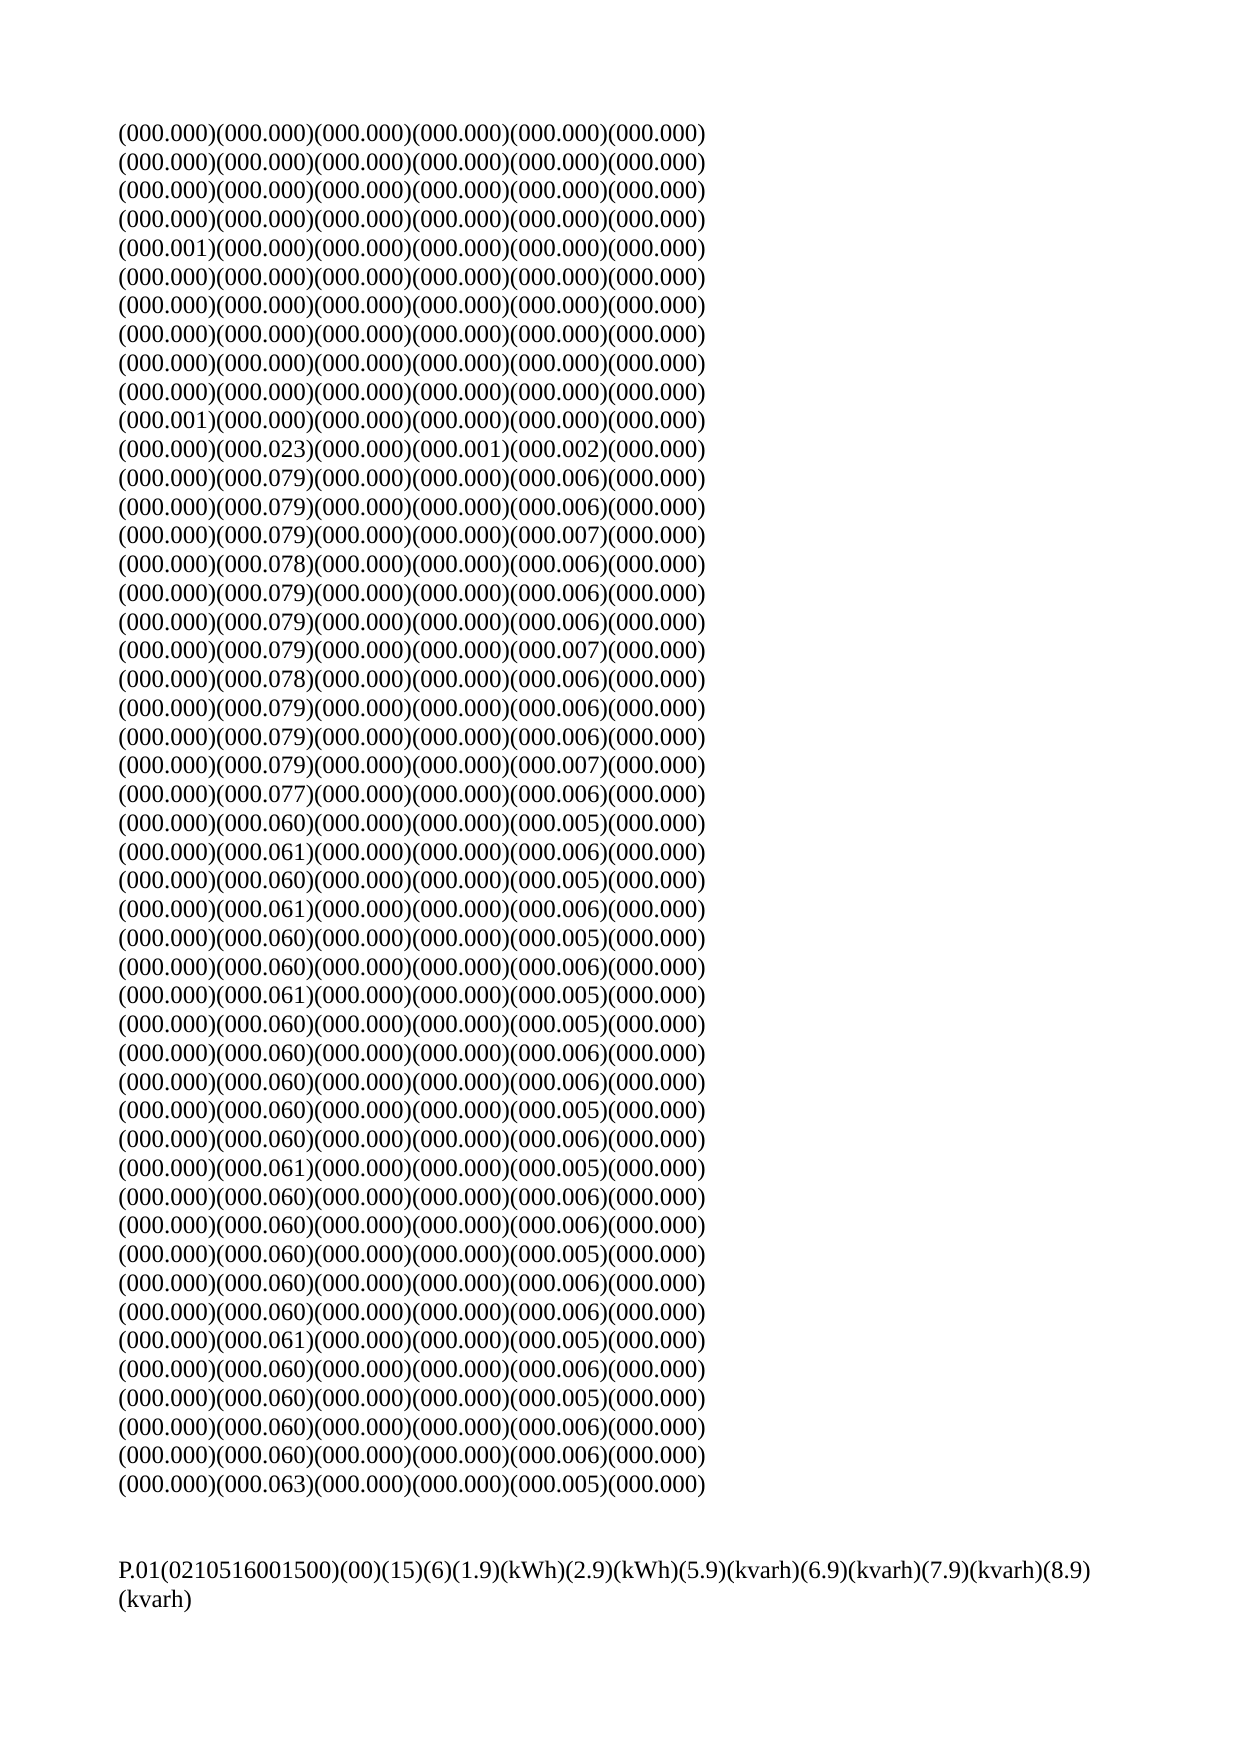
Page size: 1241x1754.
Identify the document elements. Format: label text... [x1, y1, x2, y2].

text (000.000)(000.000)(000.000)(000.000)(000.000)(000.000) [118, 147, 1122, 176]
text (000.000)(000.060)(000.000)(000.000)(000.006)(000.000) [118, 1067, 1122, 1096]
text (000.001)(000.000)(000.000)(000.000)(000.000)(000.000) [118, 406, 1122, 434]
text (000.000)(000.060)(000.000)(000.000)(000.006)(000.000) [118, 1268, 1122, 1297]
text (000.000)(000.023)(000.000)(000.001)(000.002)(000.000) [118, 434, 1122, 463]
text (000.001)(000.000)(000.000)(000.000)(000.000)(000.000) [118, 233, 1122, 262]
text (000.000)(000.060)(000.000)(000.000)(000.005)(000.000) [118, 1383, 1122, 1412]
text (000.000)(000.000)(000.000)(000.000)(000.000)(000.000) [118, 204, 1122, 233]
text (000.000)(000.060)(000.000)(000.000)(000.006)(000.000) [118, 1354, 1122, 1383]
text (000.000)(000.000)(000.000)(000.000)(000.000)(000.000) [118, 176, 1122, 204]
text (000.000)(000.060)(000.000)(000.000)(000.005)(000.000) [118, 866, 1122, 894]
text (000.000)(000.000)(000.000)(000.000)(000.000)(000.000) [118, 319, 1122, 348]
text (000.000)(000.060)(000.000)(000.000)(000.005)(000.000) [118, 1009, 1122, 1038]
text (000.000)(000.079)(000.000)(000.000)(000.006)(000.000) [118, 722, 1122, 751]
text (000.000)(000.079)(000.000)(000.000)(000.007)(000.000) [118, 751, 1122, 779]
text (000.000)(000.061)(000.000)(000.000)(000.005)(000.000) [118, 1153, 1122, 1182]
text (000.000)(000.061)(000.000)(000.000)(000.006)(000.000) [118, 894, 1122, 923]
text (000.000)(000.060)(000.000)(000.000)(000.006)(000.000) [118, 1297, 1122, 1326]
text (000.000)(000.079)(000.000)(000.000)(000.006)(000.000) [118, 578, 1122, 607]
text (000.000)(000.000)(000.000)(000.000)(000.000)(000.000) [118, 262, 1122, 291]
text (000.000)(000.060)(000.000)(000.000)(000.006)(000.000) [118, 1412, 1122, 1441]
text (000.000)(000.078)(000.000)(000.000)(000.006)(000.000) [118, 549, 1122, 578]
text (000.000)(000.060)(000.000)(000.000)(000.005)(000.000) [118, 1239, 1122, 1268]
text (000.000)(000.060)(000.000)(000.000)(000.006)(000.000) [118, 1124, 1122, 1153]
text (000.000)(000.061)(000.000)(000.000)(000.005)(000.000) [118, 1326, 1122, 1354]
text (000.000)(000.079)(000.000)(000.000)(000.007)(000.000) [118, 636, 1122, 664]
text (000.000)(000.079)(000.000)(000.000)(000.006)(000.000) [118, 463, 1122, 492]
text (000.000)(000.000)(000.000)(000.000)(000.000)(000.000) [118, 118, 1122, 147]
text (000.000)(000.079)(000.000)(000.000)(000.007)(000.000) [118, 521, 1122, 549]
text (000.000)(000.061)(000.000)(000.000)(000.006)(000.000) [118, 837, 1122, 866]
text (000.000)(000.078)(000.000)(000.000)(000.006)(000.000) [118, 664, 1122, 693]
text P.01(0210516001500)(00)(15)(6)(1.9)(kWh)(2.9)(kWh)(5.9)(kvarh)(6.9)(kvarh)(7.9)(kvarh)(8.9)(kvarh) [118, 1556, 1122, 1613]
text (000.000)(000.077)(000.000)(000.000)(000.006)(000.000) [118, 779, 1122, 808]
text (000.000)(000.079)(000.000)(000.000)(000.006)(000.000) [118, 492, 1122, 521]
text (000.000)(000.060)(000.000)(000.000)(000.006)(000.000) [118, 1441, 1122, 1469]
text (000.000)(000.061)(000.000)(000.000)(000.005)(000.000) [118, 981, 1122, 1009]
text (000.000)(000.000)(000.000)(000.000)(000.000)(000.000) [118, 348, 1122, 377]
text (000.000)(000.079)(000.000)(000.000)(000.006)(000.000) [118, 607, 1122, 636]
text (000.000)(000.060)(000.000)(000.000)(000.005)(000.000) [118, 923, 1122, 952]
text (000.000)(000.079)(000.000)(000.000)(000.006)(000.000) [118, 693, 1122, 722]
text (000.000)(000.060)(000.000)(000.000)(000.006)(000.000) [118, 1182, 1122, 1211]
text (000.000)(000.060)(000.000)(000.000)(000.006)(000.000) [118, 952, 1122, 981]
text (000.000)(000.060)(000.000)(000.000)(000.006)(000.000) [118, 1211, 1122, 1239]
text (000.000)(000.060)(000.000)(000.000)(000.006)(000.000) [118, 1038, 1122, 1067]
text (000.000)(000.060)(000.000)(000.000)(000.005)(000.000) [118, 1096, 1122, 1124]
text (000.000)(000.060)(000.000)(000.000)(000.005)(000.000) [118, 808, 1122, 837]
text (000.000)(000.000)(000.000)(000.000)(000.000)(000.000) [118, 377, 1122, 406]
text (000.000)(000.000)(000.000)(000.000)(000.000)(000.000) [118, 291, 1122, 319]
text (000.000)(000.063)(000.000)(000.000)(000.005)(000.000) [118, 1469, 1122, 1498]
